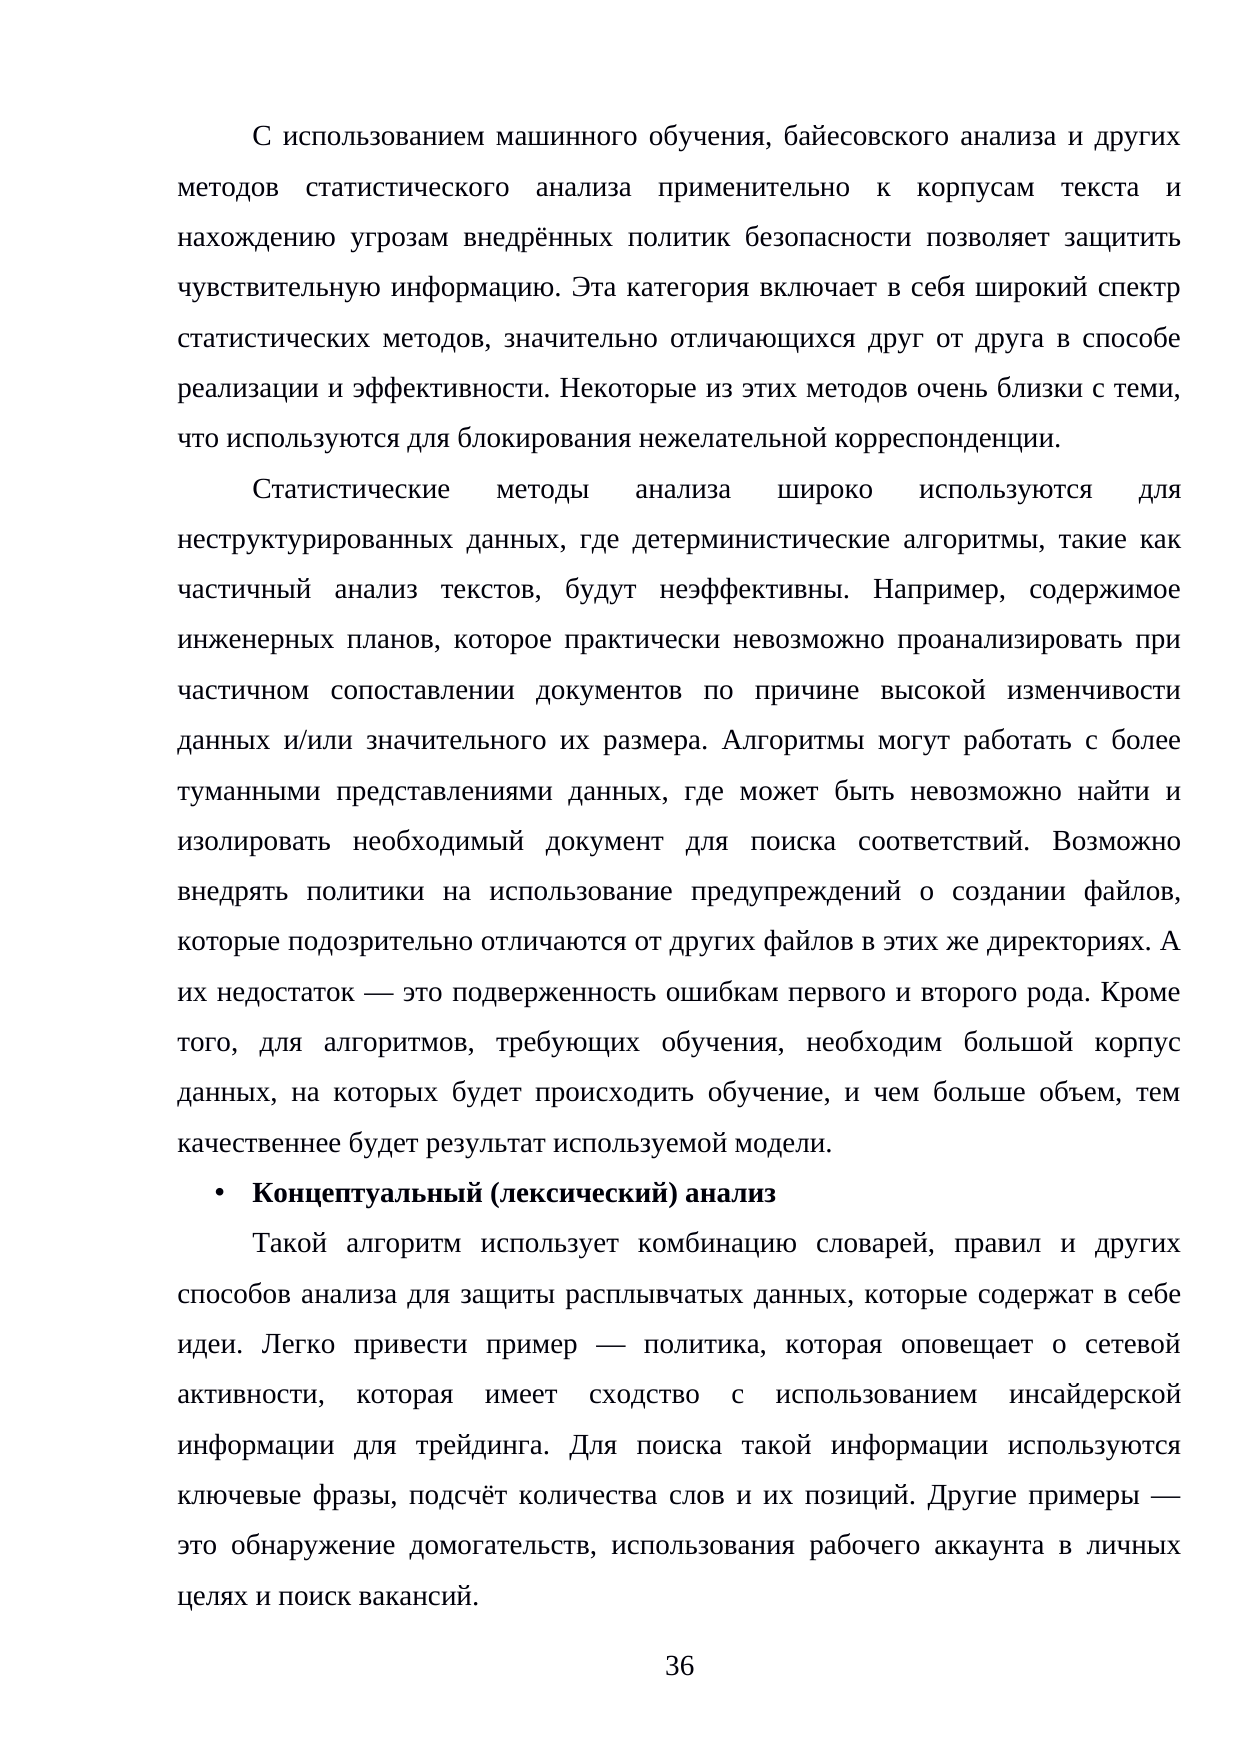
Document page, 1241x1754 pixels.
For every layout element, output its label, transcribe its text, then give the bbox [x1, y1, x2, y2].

text Статистические методы анализа широко используются для неструктурированных данных, где детерминистические алгоритмы, такие как частичный анализ текстов, будут неэффективны. Например, содержимое инженерных планов, которое практически невозможно проанализировать при частичном сопоставлении документов по причине высокой изменчивости данных и/или значительного их размера. Алгоритмы могут работать с более туманными представлениями данных, где может быть невозможно найти и изолировать необходимый документ для поиска соответствий. Возможно внедрять политики на использование предупреждений о создании файлов, которые подозрительно отличаются от других файлов в этих же директориях. А их недостаток — это подверженность ошибкам первого и второго рода. Кроме того, для алгоритмов, требующих обучения, необходим большой корпус данных, на которых будет происходить обучение, и чем больше объем, тем качественнее будет результат используемой модели. [177, 471, 1182, 1158]
text Такой алгоритм использует комбинацию словарей, правил и других способов анализа для защиты расплывчатых данных, которые содержат в себе идеи. Легко привести пример — политика, которая оповещает о сетевой активности, которая имеет сходство с использованием инсайдерской информации для трейдинга. Для поиска такой информации используются ключевые фразы, подсчёт количества слов и их позиций. Другие примеры — это обнаружение домогательств, использования рабочего аккаунта в личных целях и поиск вакансий. [177, 1226, 1182, 1611]
text С использованием машинного обучения, байесовского анализа и других методов статистического анализа применительно к корпусам текста и нахождению угрозам внедрённых политик безопасности позволяет защитить чувствительную информацию. Эта категория включает в себя широкий спектр статистических методов, значительно отличающихся друг от друга в способе реализации и эффективности. Некоторые из этих методов очень близки с теми, что используются для блокирования нежелательной корреспонденции. [177, 118, 1182, 454]
list Концептуальный (лексический) анализ [214, 1175, 1182, 1209]
